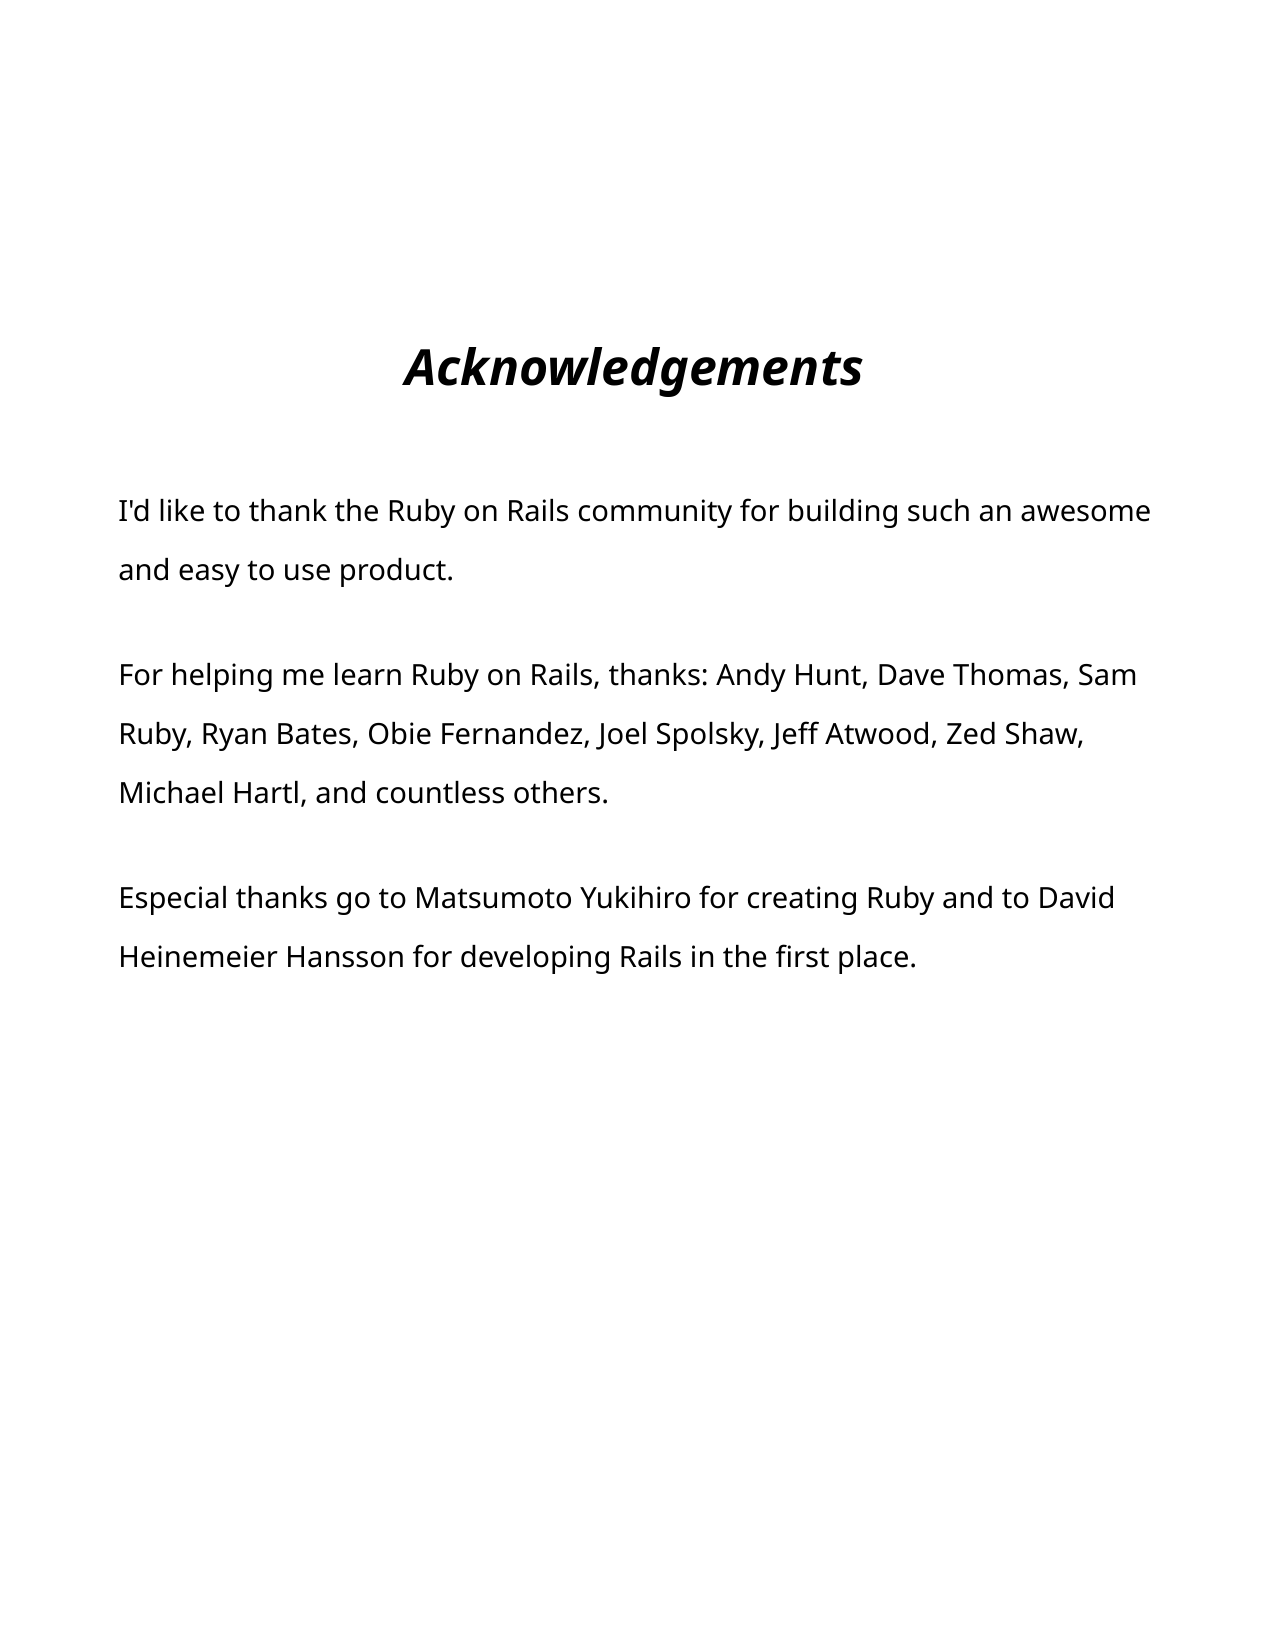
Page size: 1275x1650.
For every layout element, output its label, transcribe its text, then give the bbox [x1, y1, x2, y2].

subtitle Acknowledgements [118, 332, 1157, 400]
text I'd like to thank the Ruby on Rails community for building such an awesome and easy to use product. [118, 490, 1157, 589]
text For helping me learn Ruby on Rails, thanks: Andy Hunt, Dave Thomas, Sam Ruby, Ryan Bates, Obie Fernandez, Joel Spolsky, Jeff Atwood, Zed Shaw, Michael Hartl, and countless others. [118, 654, 1157, 812]
text Especial thanks go to Matsumoto Yukihiro for creating Ruby and to David Heinemeier Hansson for developing Rails in the first place. [118, 877, 1157, 976]
